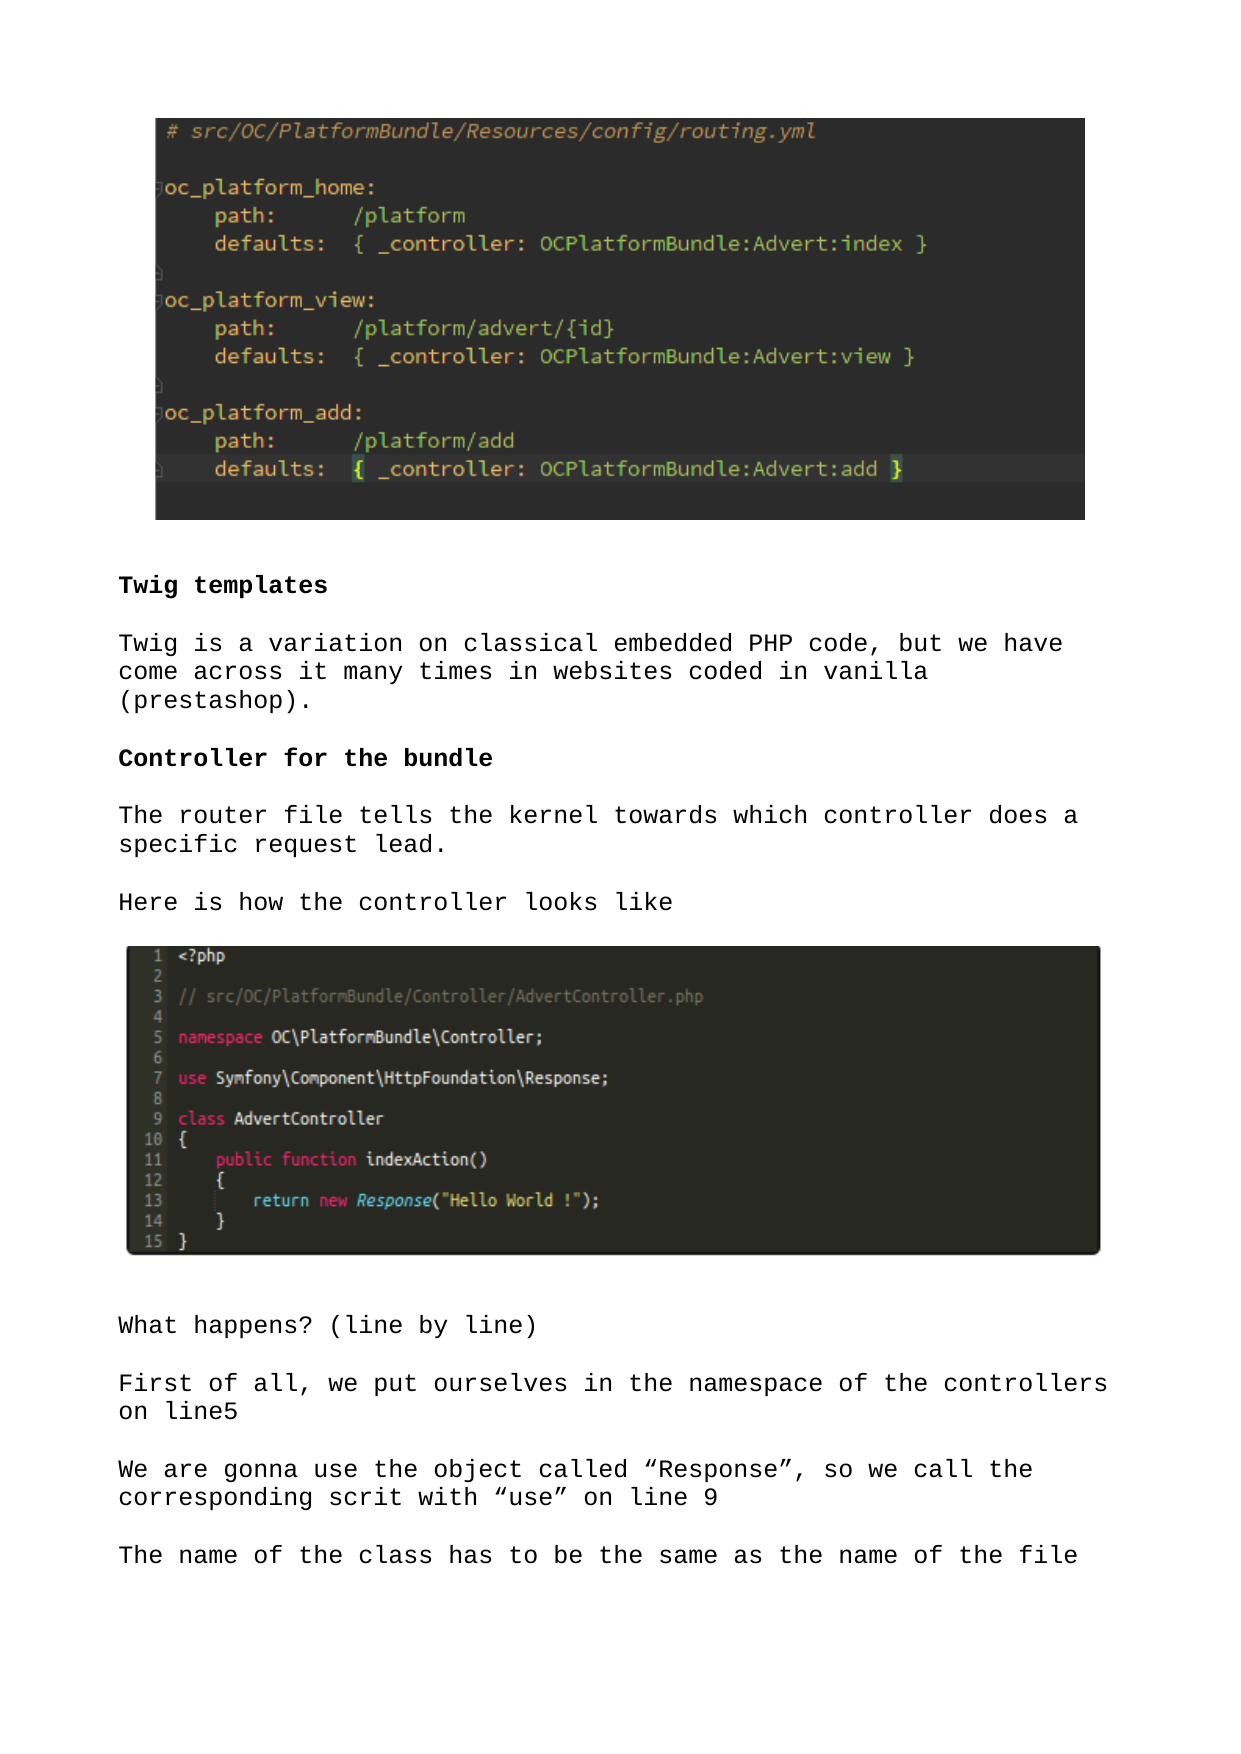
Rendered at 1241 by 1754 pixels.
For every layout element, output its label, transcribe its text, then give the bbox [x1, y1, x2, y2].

text Controller for the bundle [118, 745, 1122, 773]
text We are gonna use the object called “Response”, so we call the corresponding scrit with “use” on line 9 [118, 1456, 1122, 1513]
text The router file tells the kernel towards which controller does a specific request lead. [118, 803, 1122, 859]
picture [155, 118, 1085, 520]
text Twig templates [118, 573, 1122, 601]
text First of all, we put ourselves in the namespace of the controllers on line5 [118, 1370, 1122, 1427]
picture [119, 946, 1121, 1260]
text Here is how the controller looks like [118, 889, 1122, 917]
text The name of the class has to be the same as the name of the file [118, 1543, 1122, 1571]
text What happens? (line by line) [118, 1312, 1122, 1341]
text Twig is a variation on classical embedded PHP code, but we have come across it many times in websites coded in vanilla (prestashop). [118, 631, 1122, 716]
